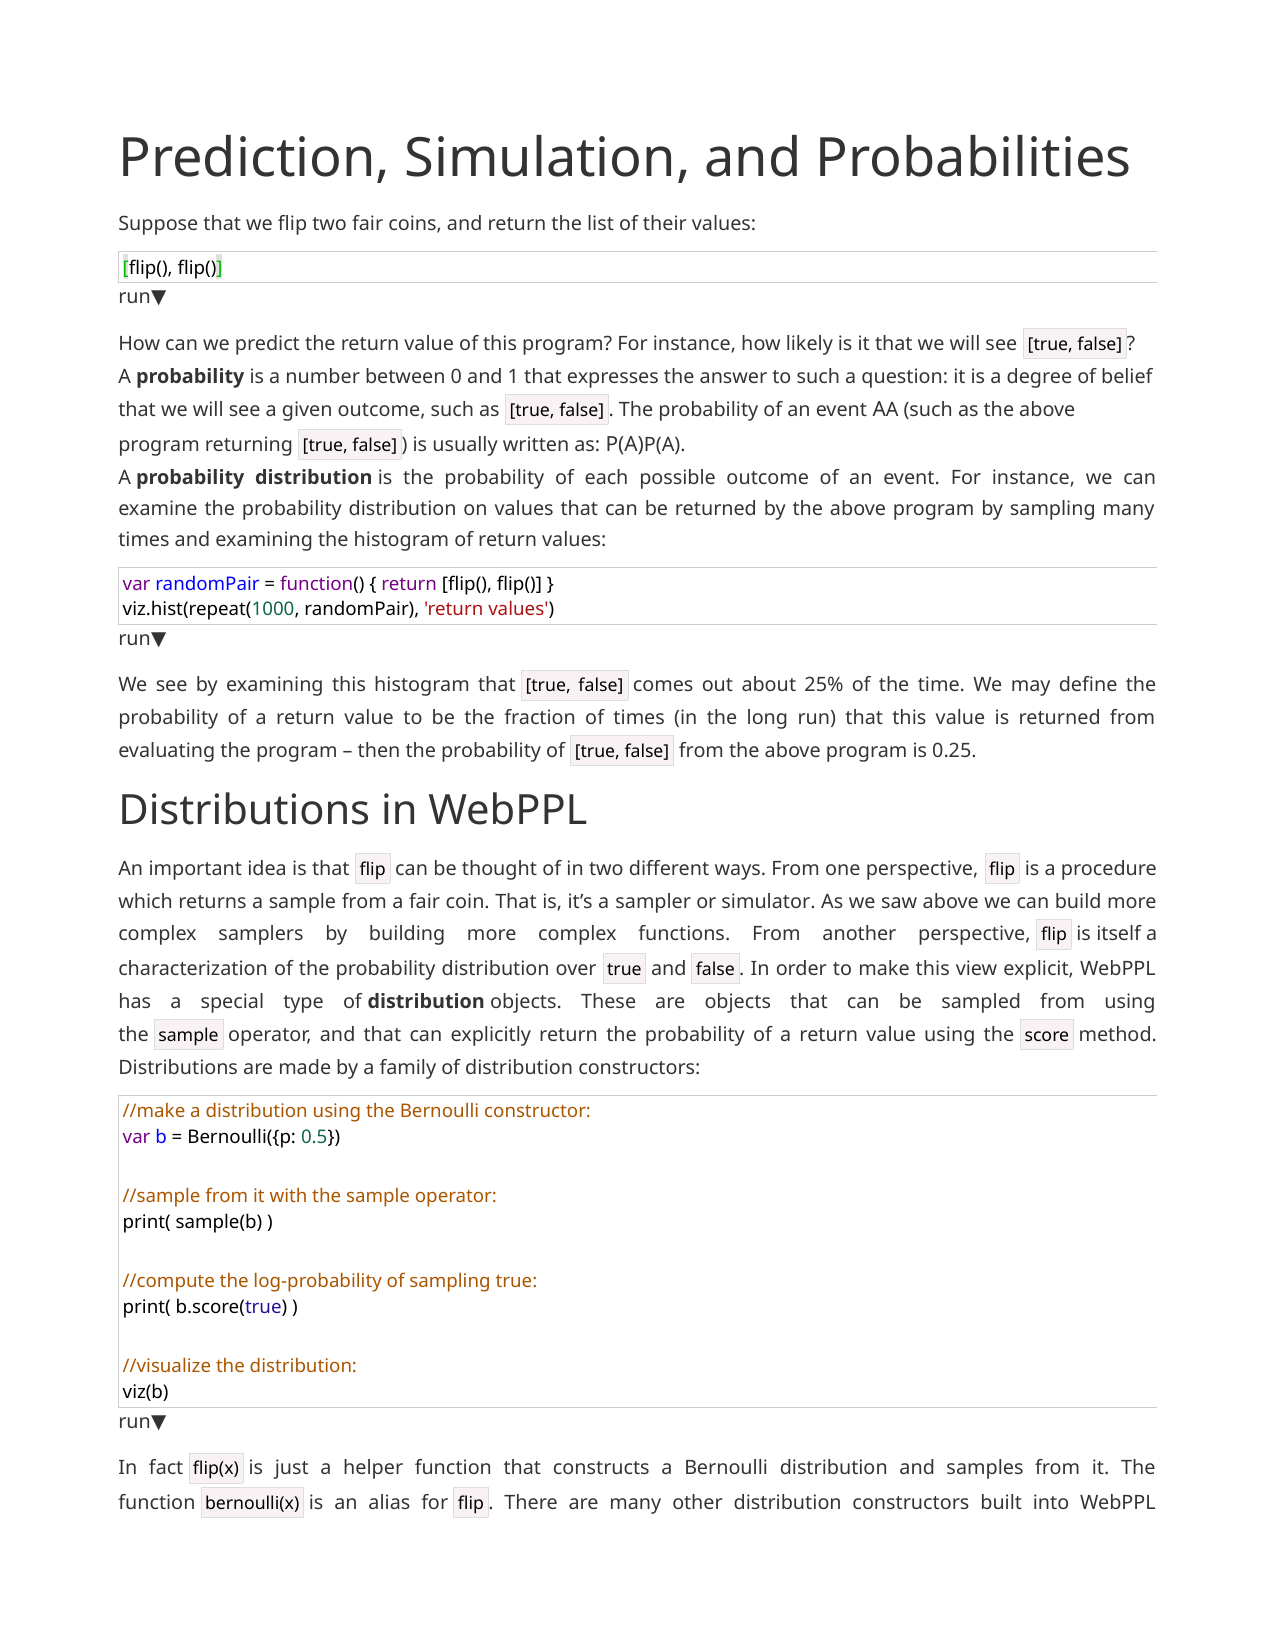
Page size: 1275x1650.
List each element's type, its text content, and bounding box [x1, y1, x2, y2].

subtitle Distributions in WebPPL [118, 780, 1157, 837]
text ​ [119, 1231, 1157, 1265]
text How can we predict the return value of this program? For instance, how likely is it that we will see [true, false]? A probability is a number between 0 and 1 that expresses the answer to such a question: it is a degree of belief that we will see a given outcome, such as [true, false]. The probability of an event AA (such as the above program returning [true, false]) is usually written as: P(A)P(A). [118, 328, 1157, 459]
text viz(b) [119, 1375, 1157, 1407]
text var b = Bernoulli({p: 0.5}) [119, 1120, 1157, 1146]
text In fact flip(x) is just a helper function that constructs a Bernoulli distribution and samples from it. The function bernoulli(x) is an alias for flip. There are many other distribution constructors built into WebPPL [118, 1452, 1157, 1517]
text //sample from it with the sample operator: [119, 1179, 1157, 1205]
text viz.hist(repeat(1000, randomPair), 'return values') [119, 592, 1157, 624]
text [flip(), flip()] [119, 252, 1157, 282]
text var randomPair = function() { return [flip(), flip()] } [119, 568, 1157, 592]
text A probability distribution is the probability of each possible outcome of an event. For instance, we can examine the probability distribution on values that can be returned by the above program by sampling many times and examining the histogram of return values: [118, 464, 1157, 552]
text print( b.score(true) ) [119, 1290, 1157, 1316]
text //make a distribution using the Bernoulli constructor: [119, 1096, 1157, 1120]
text An important idea is that flip can be thought of in two different ways. From one perspective, flip is a procedure which returns a sample from a fair coin. That is, it’s a sampler or simulator. As we saw above we can build more complex samplers by building more complex functions. From another perspective, flip is itself a characterization of the probability distribution over true and false. In order to make this view explicit, WebPPL has a special type of distribution objects. These are objects that can be sampled from using the sample operator, and that can explicitly return the probability of a return value using the score method. Distributions are made by a family of distribution constructors: [118, 853, 1157, 1080]
text run▼ [118, 283, 1157, 309]
text ​ [119, 1316, 1157, 1350]
text run▼ [118, 625, 1157, 651]
text We see by examining this histogram that [true, false] comes out about 25% of the time. We may define the probability of a return value to be the fraction of times (in the long run) that this value is returned from evaluating the program – then the probability of [true, false] from the above program is 0.25. [118, 669, 1157, 765]
subtitle Prediction, Simulation, and Probabilities [118, 118, 1157, 192]
text Suppose that we flip two fair coins, and return the list of their values: [118, 209, 1157, 237]
text run▼ [118, 1408, 1157, 1434]
text print( sample(b) ) [119, 1205, 1157, 1231]
text //compute the log-probability of sampling true: [119, 1265, 1157, 1290]
text ​ [119, 1146, 1157, 1179]
text //visualize the distribution: [119, 1350, 1157, 1375]
